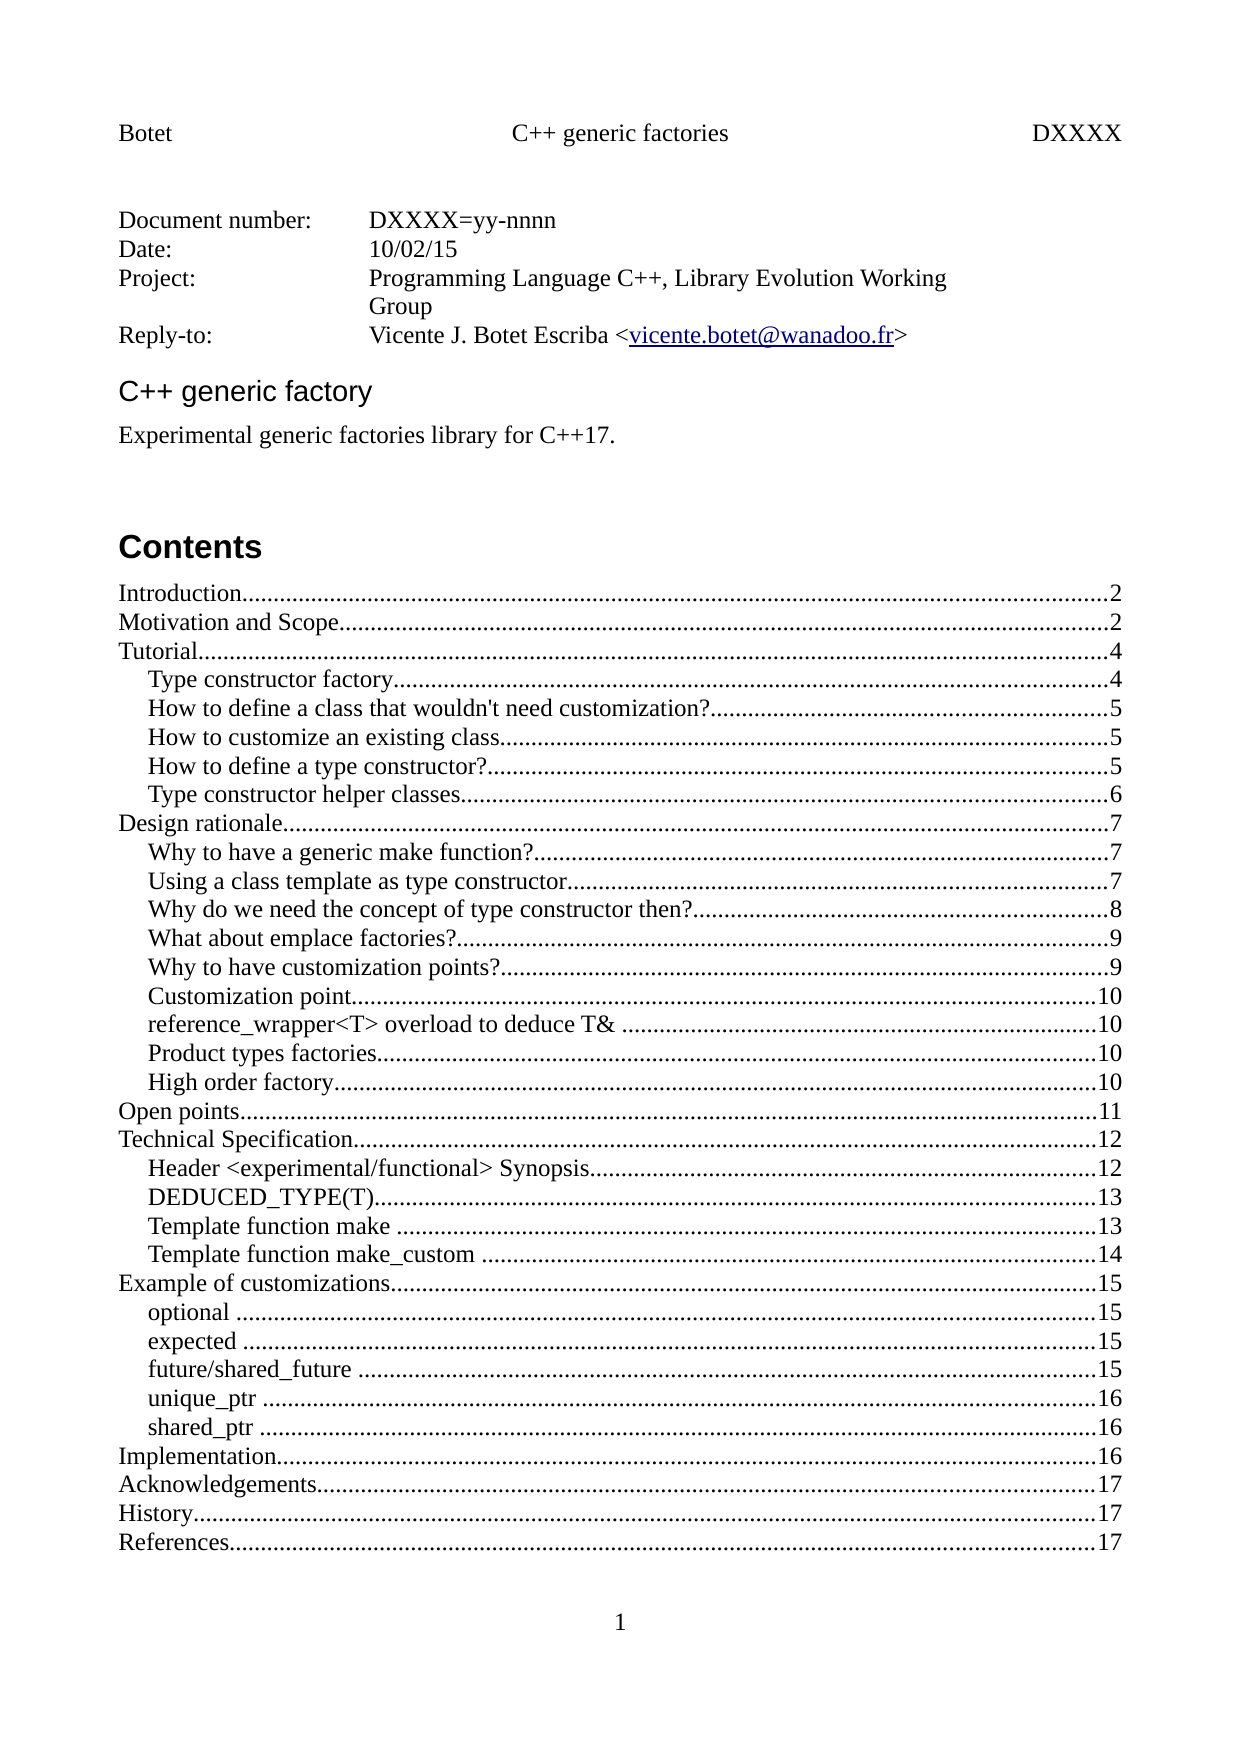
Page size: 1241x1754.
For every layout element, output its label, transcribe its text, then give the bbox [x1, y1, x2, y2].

text Why to have a generic make function? 7 [148, 837, 1122, 866]
text How to customize an existing class 5 [148, 722, 1122, 751]
table_header DXXXX=yy-nnnn [369, 205, 1002, 234]
text Example of customizations 15 [118, 1268, 1122, 1297]
text History 17 [118, 1498, 1122, 1527]
text future/shared_future 15 [148, 1354, 1122, 1383]
text Experimental generic factories library for C++17. [118, 420, 1122, 449]
text Design rationale 7 [118, 808, 1122, 837]
text Product types factories 10 [148, 1038, 1122, 1067]
text DEDUCED_TYPE(T) 13 [148, 1182, 1122, 1211]
table_cell Reply-to: [118, 320, 368, 349]
text What about emplace factories? 9 [148, 923, 1122, 952]
text Acknowledgements 17 [118, 1469, 1122, 1498]
text References 17 [118, 1527, 1122, 1556]
text Technical Specification 12 [118, 1124, 1122, 1153]
text Open points 11 [118, 1096, 1122, 1124]
text shared_ptr 16 [148, 1412, 1122, 1441]
text Motivation and Scope 2 [118, 607, 1122, 636]
text Implementation 16 [118, 1441, 1122, 1469]
text expected 15 [148, 1326, 1122, 1354]
text Template function make 13 [148, 1211, 1122, 1239]
text Tutorial 4 [118, 636, 1122, 664]
text Using a class template as type constructor 7 [148, 866, 1122, 894]
table_cell Programming Language C++, Library Evolution Working Group [369, 263, 1002, 320]
text Type constructor helper classes 6 [148, 779, 1122, 808]
text unique_ptr 16 [148, 1383, 1122, 1412]
text reference_wrapper<T> overload to deduce T& 10 [148, 1009, 1122, 1038]
text Customization point 10 [148, 981, 1122, 1009]
table_cell Date: [118, 234, 368, 263]
text optional 15 [148, 1297, 1122, 1326]
table_cell Vicente J. Botet Escriba <vicente.botet@wanadoo.fr> [369, 320, 1002, 349]
text How to define a type constructor? 5 [148, 751, 1122, 779]
text Type constructor factory 4 [148, 664, 1122, 693]
text How to define a class that wouldn't need customization? 5 [148, 693, 1122, 722]
subtitle Contents [118, 527, 1122, 566]
text Template function make_custom 14 [148, 1239, 1122, 1268]
table_header Document number: [118, 205, 368, 234]
table_cell 02/10/15 [369, 234, 1002, 263]
text Why to have customization points? 9 [148, 952, 1122, 981]
table_cell Project: [118, 263, 368, 320]
text Introduction 2 [118, 578, 1122, 607]
text High order factory 10 [148, 1067, 1122, 1096]
subtitle C++ generic factory [118, 374, 1122, 407]
text Header <experimental/functional> Synopsis 12 [148, 1153, 1122, 1182]
text Why do we need the concept of type constructor then? 8 [148, 894, 1122, 923]
